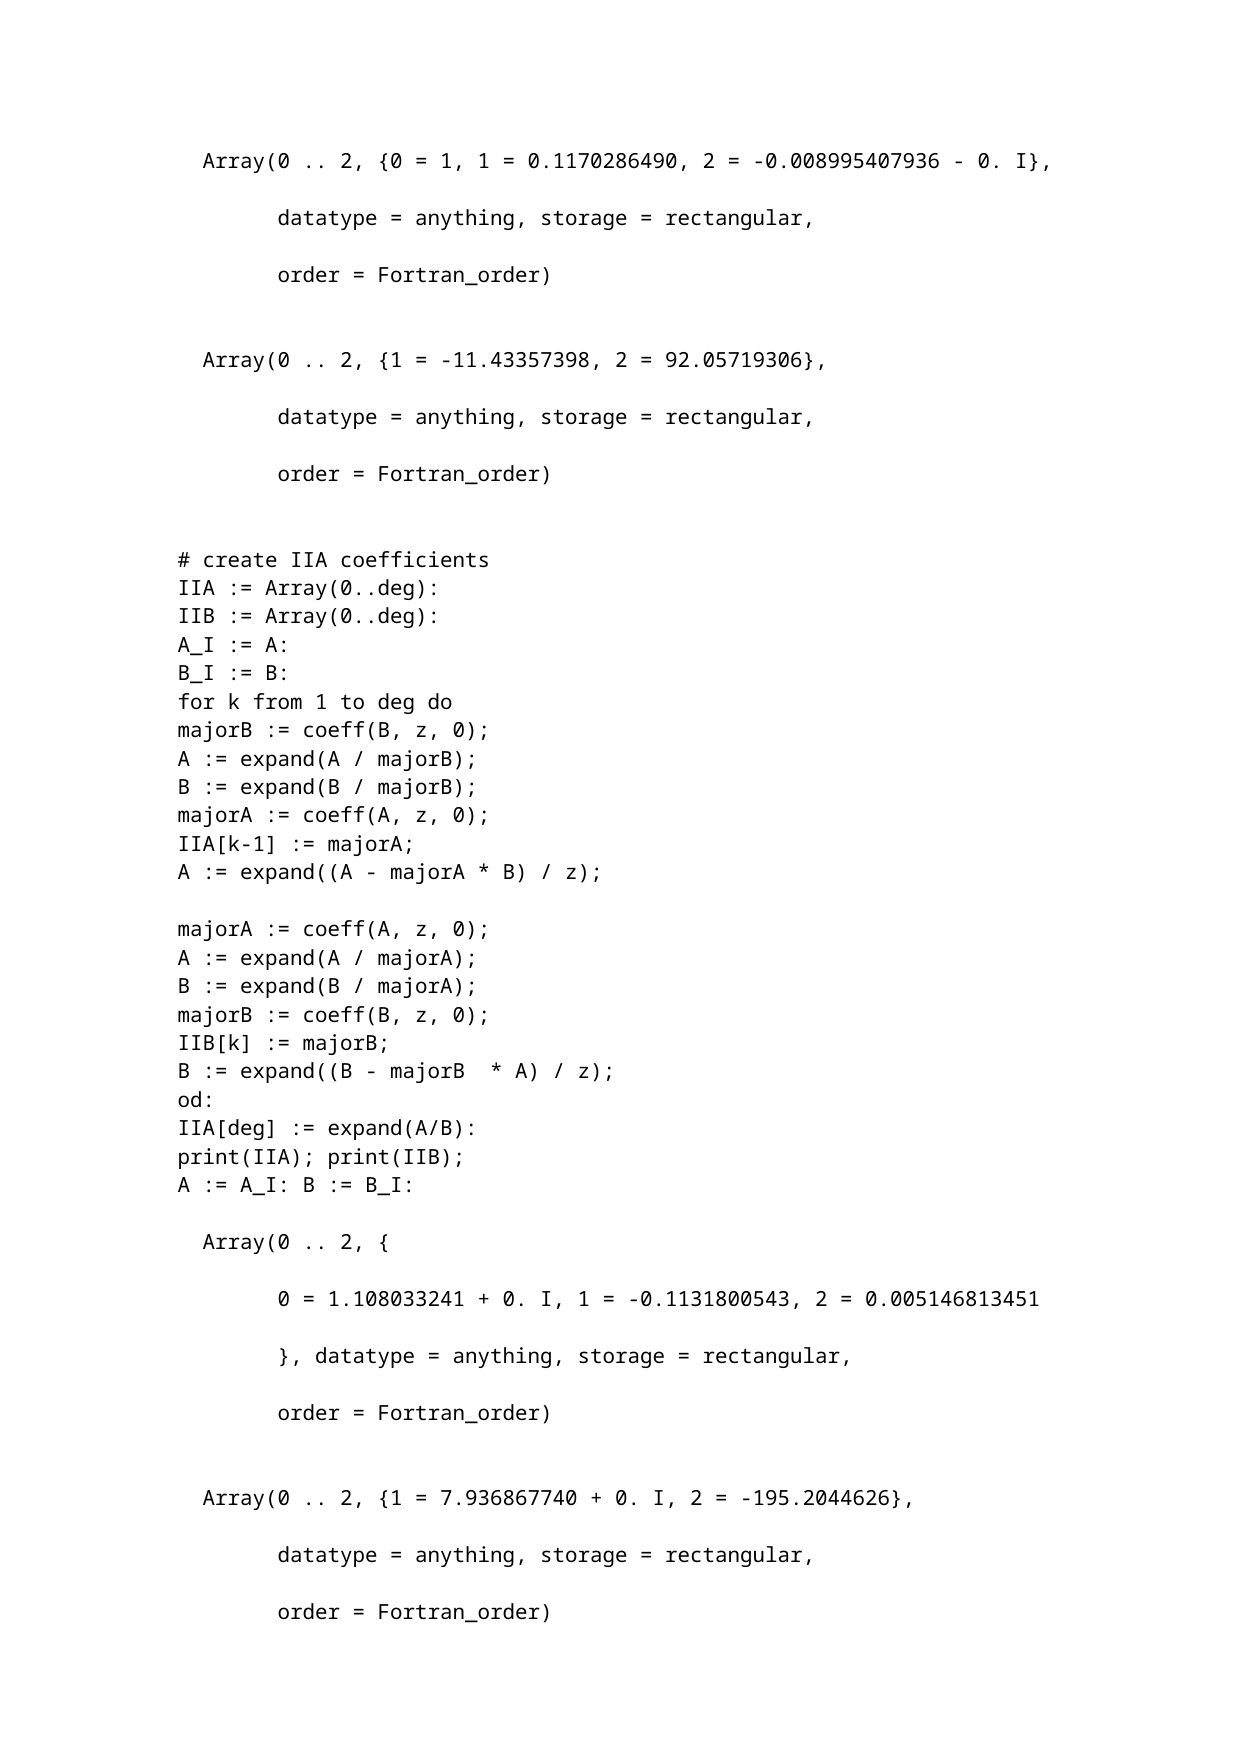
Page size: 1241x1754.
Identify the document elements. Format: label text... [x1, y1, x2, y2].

text IIA := Array(0..deg): [177, 573, 1152, 602]
text 0 = 1.108033241 + 0. I, 1 = -0.1131800543, 2 = 0.005146813451 [177, 1284, 1152, 1312]
text majorB := coeff(B, z, 0); [177, 715, 1152, 744]
text A_I := A: [177, 630, 1152, 658]
text IIA[deg] := expand(A/B): [177, 1113, 1152, 1142]
text print(IIA); print(IIB); [177, 1142, 1152, 1170]
text datatype = anything, storage = rectangular, [177, 1540, 1152, 1568]
text order = Fortran_order) [177, 260, 1152, 289]
text A := A_I: B := B_I: [177, 1170, 1152, 1199]
text B := expand(B / majorB); [177, 772, 1152, 801]
text }, datatype = anything, storage = rectangular, [177, 1341, 1152, 1369]
text datatype = anything, storage = rectangular, [177, 203, 1152, 232]
text order = Fortran_order) [177, 459, 1152, 488]
text order = Fortran_order) [177, 1597, 1152, 1625]
text for k from 1 to deg do [177, 687, 1152, 715]
text A := expand((A - majorA * B) / z); [177, 857, 1152, 886]
text A := expand(A / majorB); [177, 744, 1152, 772]
text majorB := coeff(B, z, 0); [177, 1000, 1152, 1028]
text IIB[k] := majorB; [177, 1028, 1152, 1057]
text Array(0 .. 2, {0 = 1, 1 = 0.1170286490, 2 = -0.008995407936 - 0. I}, [177, 147, 1152, 175]
text IIB := Array(0..deg): [177, 602, 1152, 630]
text od: [177, 1085, 1152, 1113]
text B := expand(B / majorA); [177, 971, 1152, 1000]
text Array(0 .. 2, {1 = 7.936867740 + 0. I, 2 = -195.2044626}, [177, 1483, 1152, 1512]
text Array(0 .. 2, { [177, 1227, 1152, 1256]
text majorA := coeff(A, z, 0); [177, 914, 1152, 943]
text datatype = anything, storage = rectangular, [177, 402, 1152, 431]
text order = Fortran_order) [177, 1398, 1152, 1426]
text Array(0 .. 2, {1 = -11.43357398, 2 = 92.05719306}, [177, 346, 1152, 374]
text B := expand((B - majorB * A) / z); [177, 1057, 1152, 1085]
text IIA[k-1] := majorA; [177, 829, 1152, 857]
text A := expand(A / majorA); [177, 943, 1152, 971]
text # create IIA coefficients [177, 545, 1152, 573]
text B_I := B: [177, 658, 1152, 687]
text majorA := coeff(A, z, 0); [177, 801, 1152, 829]
